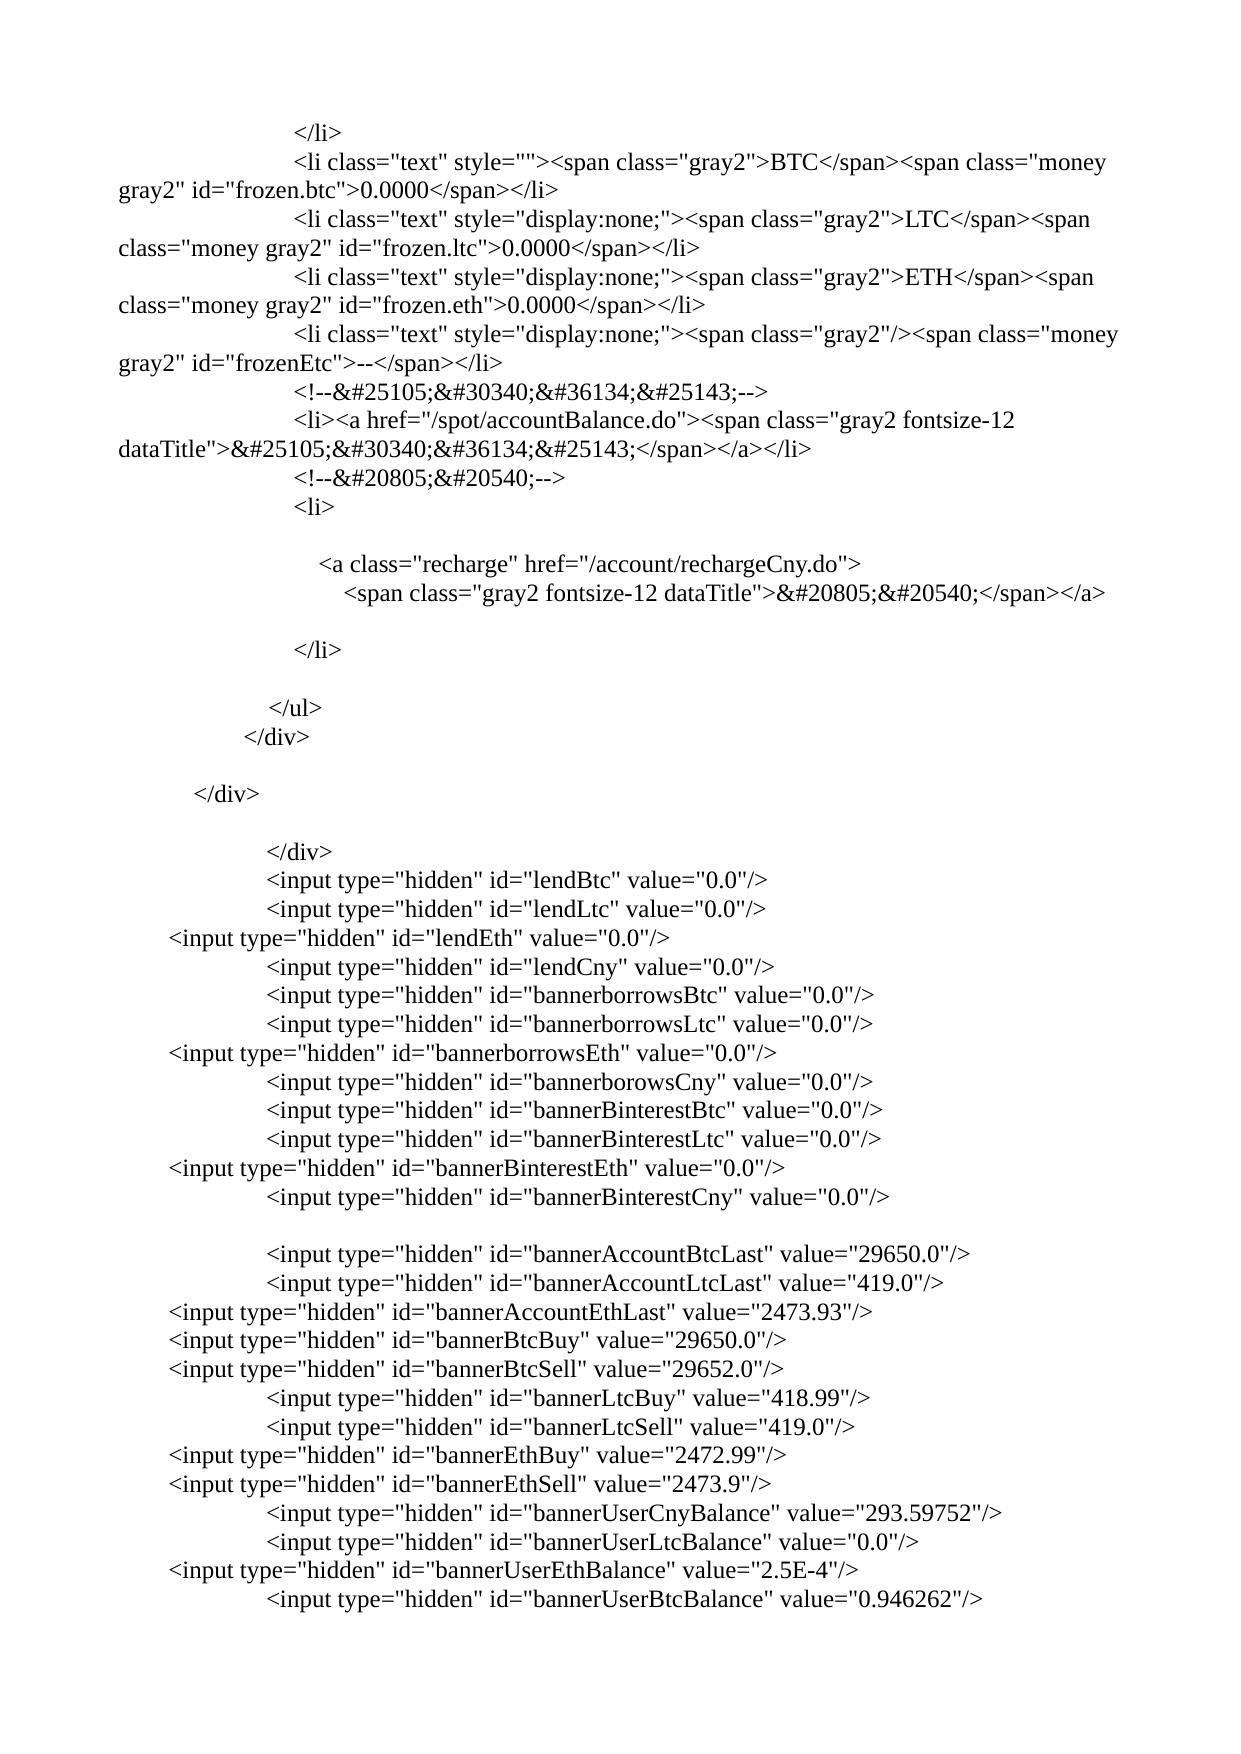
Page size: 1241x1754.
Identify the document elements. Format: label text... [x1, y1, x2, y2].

text <input type="hidden" id="bannerBinterestLtc" value="0.0"/> [118, 1124, 1122, 1153]
text <a class="recharge" href="/account/rechargeCny.do"> [118, 549, 1122, 578]
text <input type="hidden" id="bannerUserLtcBalance" value="0.0"/> [118, 1527, 1122, 1556]
text </ul> [118, 693, 1122, 722]
text <input type="hidden" id="bannerborrowsEth" value="0.0"/> [118, 1038, 1122, 1067]
text <li class="text" style=""><span class="gray2">BTC</span><span class="money gray2" id="frozen.btc">0.0000</span></li> [118, 147, 1122, 204]
text <li> [118, 492, 1122, 521]
text <input type="hidden" id="lendEth" value="0.0"/> [118, 923, 1122, 952]
text <!--&#25105;&#30340;&#36134;&#25143;--> [118, 377, 1122, 406]
text <li class="text" style="display:none;"><span class="gray2"/><span class="money gray2" id="frozenEtc">--</span></li> [118, 319, 1122, 377]
text <input type="hidden" id="bannerEthSell" value="2473.9"/> [118, 1469, 1122, 1498]
text <input type="hidden" id="bannerborrowsLtc" value="0.0"/> [118, 1009, 1122, 1038]
text <input type="hidden" id="bannerBinterestCny" value="0.0"/> [118, 1182, 1122, 1211]
text <input type="hidden" id="lendCny" value="0.0"/> [118, 952, 1122, 981]
text <input type="hidden" id="bannerEthBuy" value="2472.99"/> [118, 1441, 1122, 1469]
text <input type="hidden" id="bannerAccountEthLast" value="2473.93"/> [118, 1297, 1122, 1326]
text </div> [118, 722, 1122, 751]
text <input type="hidden" id="bannerborrowsBtc" value="0.0"/> [118, 981, 1122, 1009]
text </div> [118, 779, 1122, 808]
text <input type="hidden" id="bannerUserCnyBalance" value="293.59752"/> [118, 1498, 1122, 1527]
text <li class="text" style="display:none;"><span class="gray2">ETH</span><span class="money gray2" id="frozen.eth">0.0000</span></li> [118, 262, 1122, 319]
text <input type="hidden" id="bannerAccountLtcLast" value="419.0"/> [118, 1268, 1122, 1297]
text <input type="hidden" id="bannerLtcSell" value="419.0"/> [118, 1412, 1122, 1441]
text </li> [118, 118, 1122, 147]
text </li> [118, 636, 1122, 664]
text <input type="hidden" id="bannerUserBtcBalance" value="0.946262"/> [118, 1584, 1122, 1613]
text <input type="hidden" id="bannerAccountBtcLast" value="29650.0"/> [118, 1239, 1122, 1268]
text <input type="hidden" id="bannerBtcBuy" value="29650.0"/> [118, 1326, 1122, 1354]
text </div> [118, 837, 1122, 866]
text <input type="hidden" id="bannerBinterestEth" value="0.0"/> [118, 1153, 1122, 1182]
text <input type="hidden" id="lendLtc" value="0.0"/> [118, 894, 1122, 923]
text <li><a href="/spot/accountBalance.do"><span class="gray2 fontsize-12 dataTitle">&#25105;&#30340;&#36134;&#25143;</span></a></li> [118, 406, 1122, 463]
text <input type="hidden" id="bannerUserEthBalance" value="2.5E-4"/> [118, 1556, 1122, 1584]
text <input type="hidden" id="bannerBinterestBtc" value="0.0"/> [118, 1096, 1122, 1124]
text <!--&#20805;&#20540;--> [118, 463, 1122, 492]
text <li class="text" style="display:none;"><span class="gray2">LTC</span><span class="money gray2" id="frozen.ltc">0.0000</span></li> [118, 204, 1122, 262]
text <input type="hidden" id="bannerLtcBuy" value="418.99"/> [118, 1383, 1122, 1412]
text <input type="hidden" id="bannerborowsCny" value="0.0"/> [118, 1067, 1122, 1096]
text <input type="hidden" id="bannerBtcSell" value="29652.0"/> [118, 1354, 1122, 1383]
text <input type="hidden" id="lendBtc" value="0.0"/> [118, 866, 1122, 894]
text <span class="gray2 fontsize-12 dataTitle">&#20805;&#20540;</span></a> [118, 578, 1122, 607]
